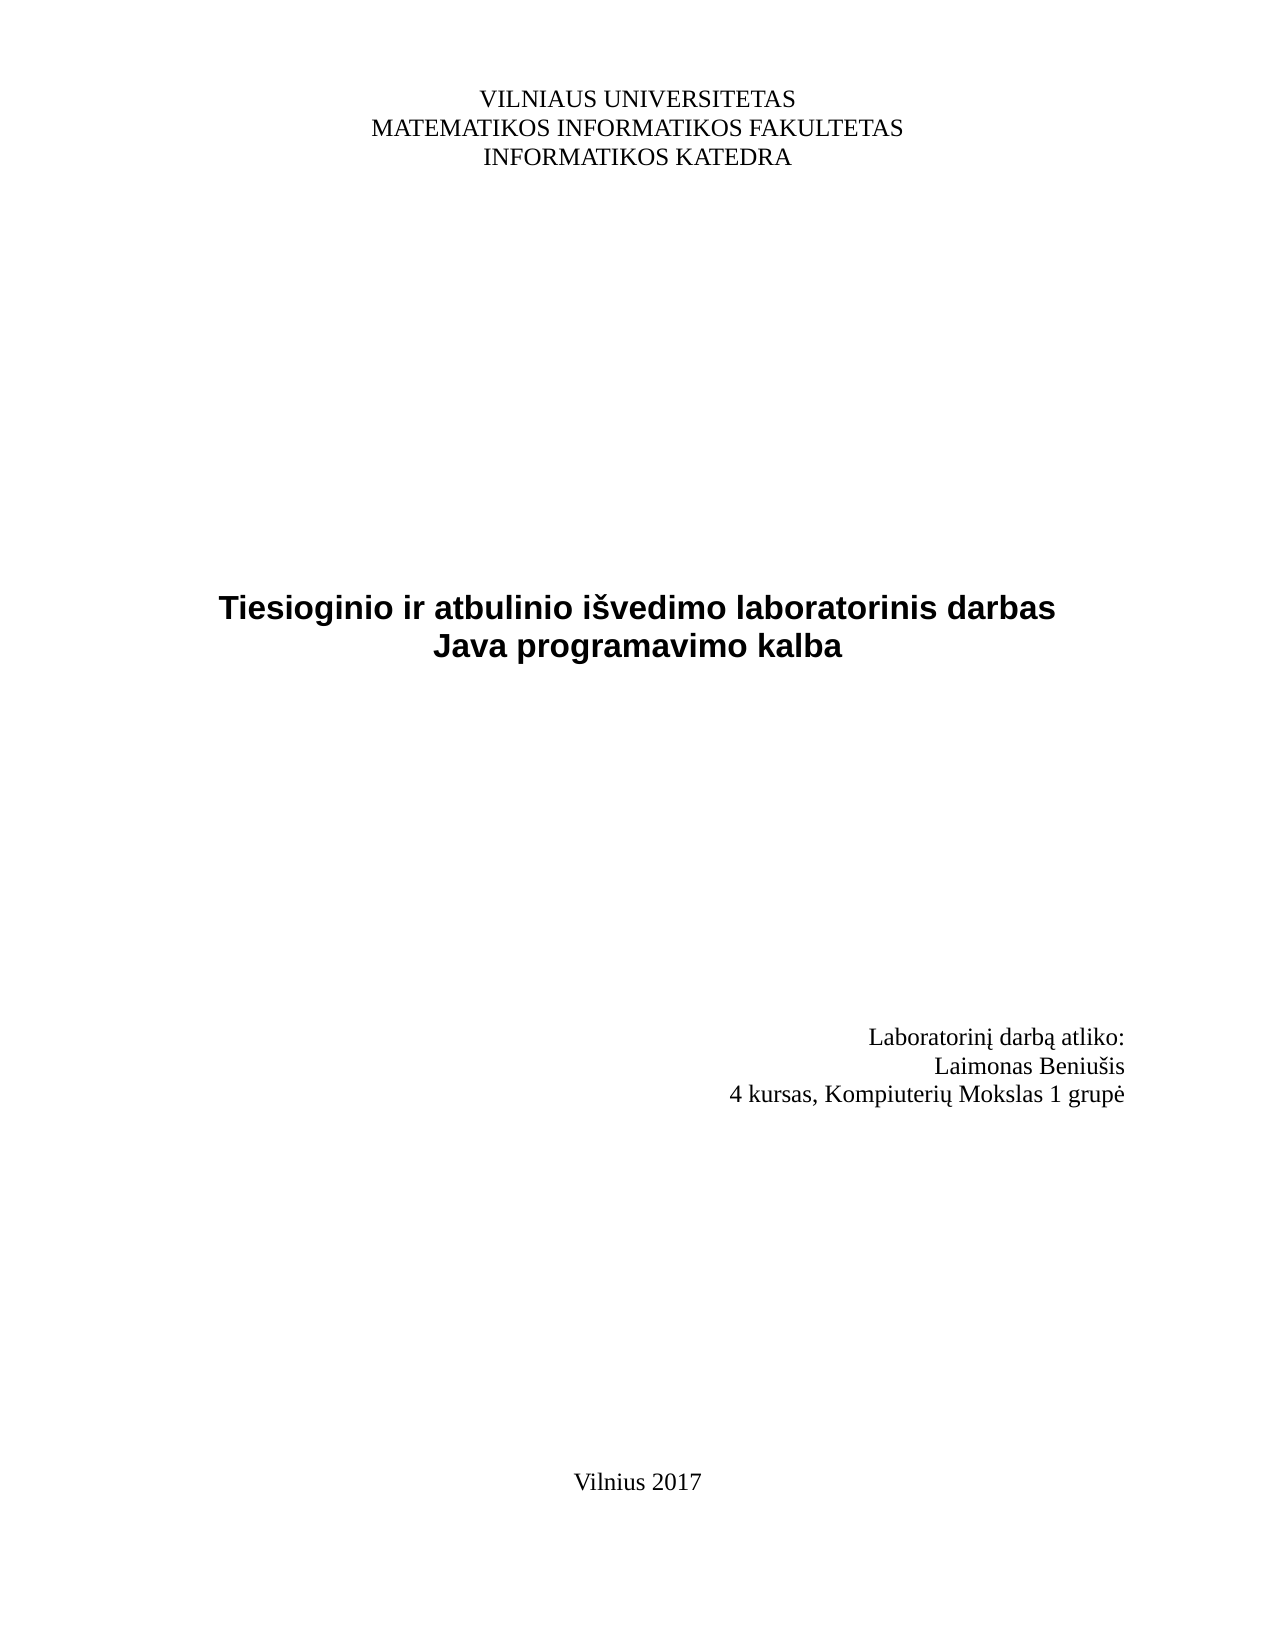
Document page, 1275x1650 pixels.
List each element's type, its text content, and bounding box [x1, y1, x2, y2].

text Laboratorinį darbą atliko: [150, 1022, 1125, 1051]
text INFORMATIKOS KATEDRA [150, 142, 1125, 171]
title Tiesioginio ir atbulinio išvedimo laboratorinis darbas Java programavimo kalba [150, 588, 1125, 664]
text Laimonas Beniušis [150, 1051, 1125, 1079]
text Vilnius 2017 [150, 1467, 1125, 1496]
text 4 kursas, Kompiuterių Mokslas 1 grupė [150, 1079, 1125, 1108]
text VILNIAUS UNIVERSITETAS [150, 84, 1125, 113]
text MATEMATIKOS INFORMATIKOS FAKULTETAS [150, 113, 1125, 142]
